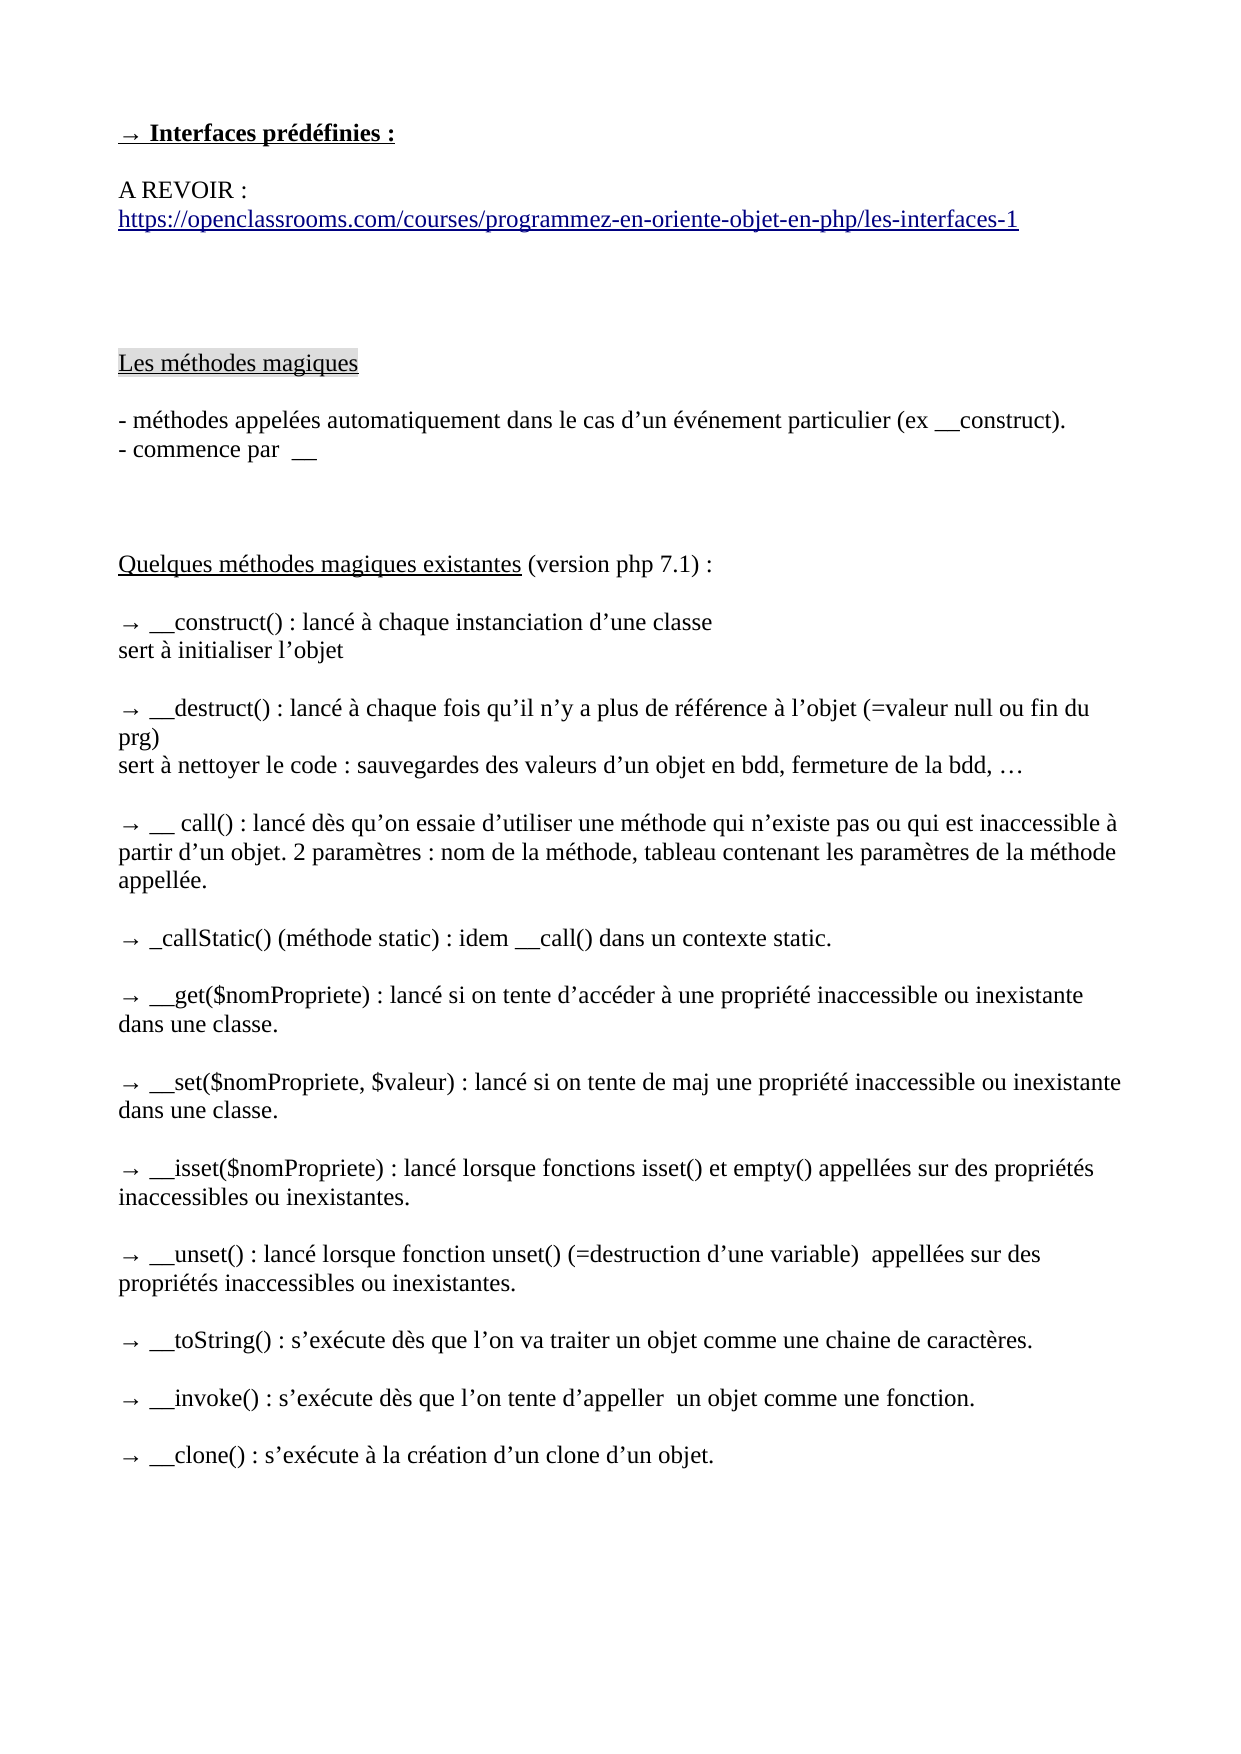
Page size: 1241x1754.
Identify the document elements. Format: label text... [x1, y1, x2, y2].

text - commence par __ [118, 434, 1122, 463]
text → __invoke() : s’exécute dès que l’on tente d’appeller un objet comme une fonction. [118, 1383, 1122, 1412]
text → Interfaces prédéfinies : [118, 118, 1122, 147]
text → __clone() : s’exécute à la création d’un clone d’un objet. [118, 1441, 1122, 1469]
text https://openclassrooms.com/courses/programmez-en-oriente-objet-en-php/les-interfaces-1 [118, 204, 1122, 233]
text → __ call() : lancé dès qu’on essaie d’utiliser une méthode qui n’existe pas ou qui est inaccessible à partir d’un objet. 2 paramètres : nom de la méthode, tableau contenant les paramètres de la méthode appellée. [118, 808, 1122, 894]
text sert à initialiser l’objet [118, 636, 1122, 664]
text → __toString() : s’exécute dès que l’on va traiter un objet comme une chaine de caractères. [118, 1326, 1122, 1354]
text Les méthodes magiques [118, 348, 1122, 377]
text → __set($nomPropriete, $valeur) : lancé si on tente de maj une propriété inaccessible ou inexistante dans une classe. [118, 1067, 1122, 1124]
text → __construct() : lancé à chaque instanciation d’une classe [118, 607, 1122, 636]
text → __destruct() : lancé à chaque fois qu’il n’y a plus de référence à l’objet (=valeur null ou fin du prg) [118, 693, 1122, 751]
text - méthodes appelées automatiquement dans le cas d’un événement particulier (ex __construct). [118, 406, 1122, 434]
text sert à nettoyer le code : sauvegardes des valeurs d’un objet en bdd, fermeture de la bdd, … [118, 751, 1122, 779]
text → _callStatic() (méthode static) : idem __call() dans un contexte static. [118, 923, 1122, 952]
text A REVOIR : [118, 176, 1122, 204]
text → __isset($nomPropriete) : lancé lorsque fonctions isset() et empty() appellées sur des propriétés inaccessibles ou inexistantes. [118, 1153, 1122, 1211]
text Quelques méthodes magiques existantes (version php 7.1) : [118, 549, 1122, 578]
text → __get($nomPropriete) : lancé si on tente d’accéder à une propriété inaccessible ou inexistante dans une classe. [118, 981, 1122, 1038]
text → __unset() : lancé lorsque fonction unset() (=destruction d’une variable) appellées sur des propriétés inaccessibles ou inexistantes. [118, 1239, 1122, 1297]
